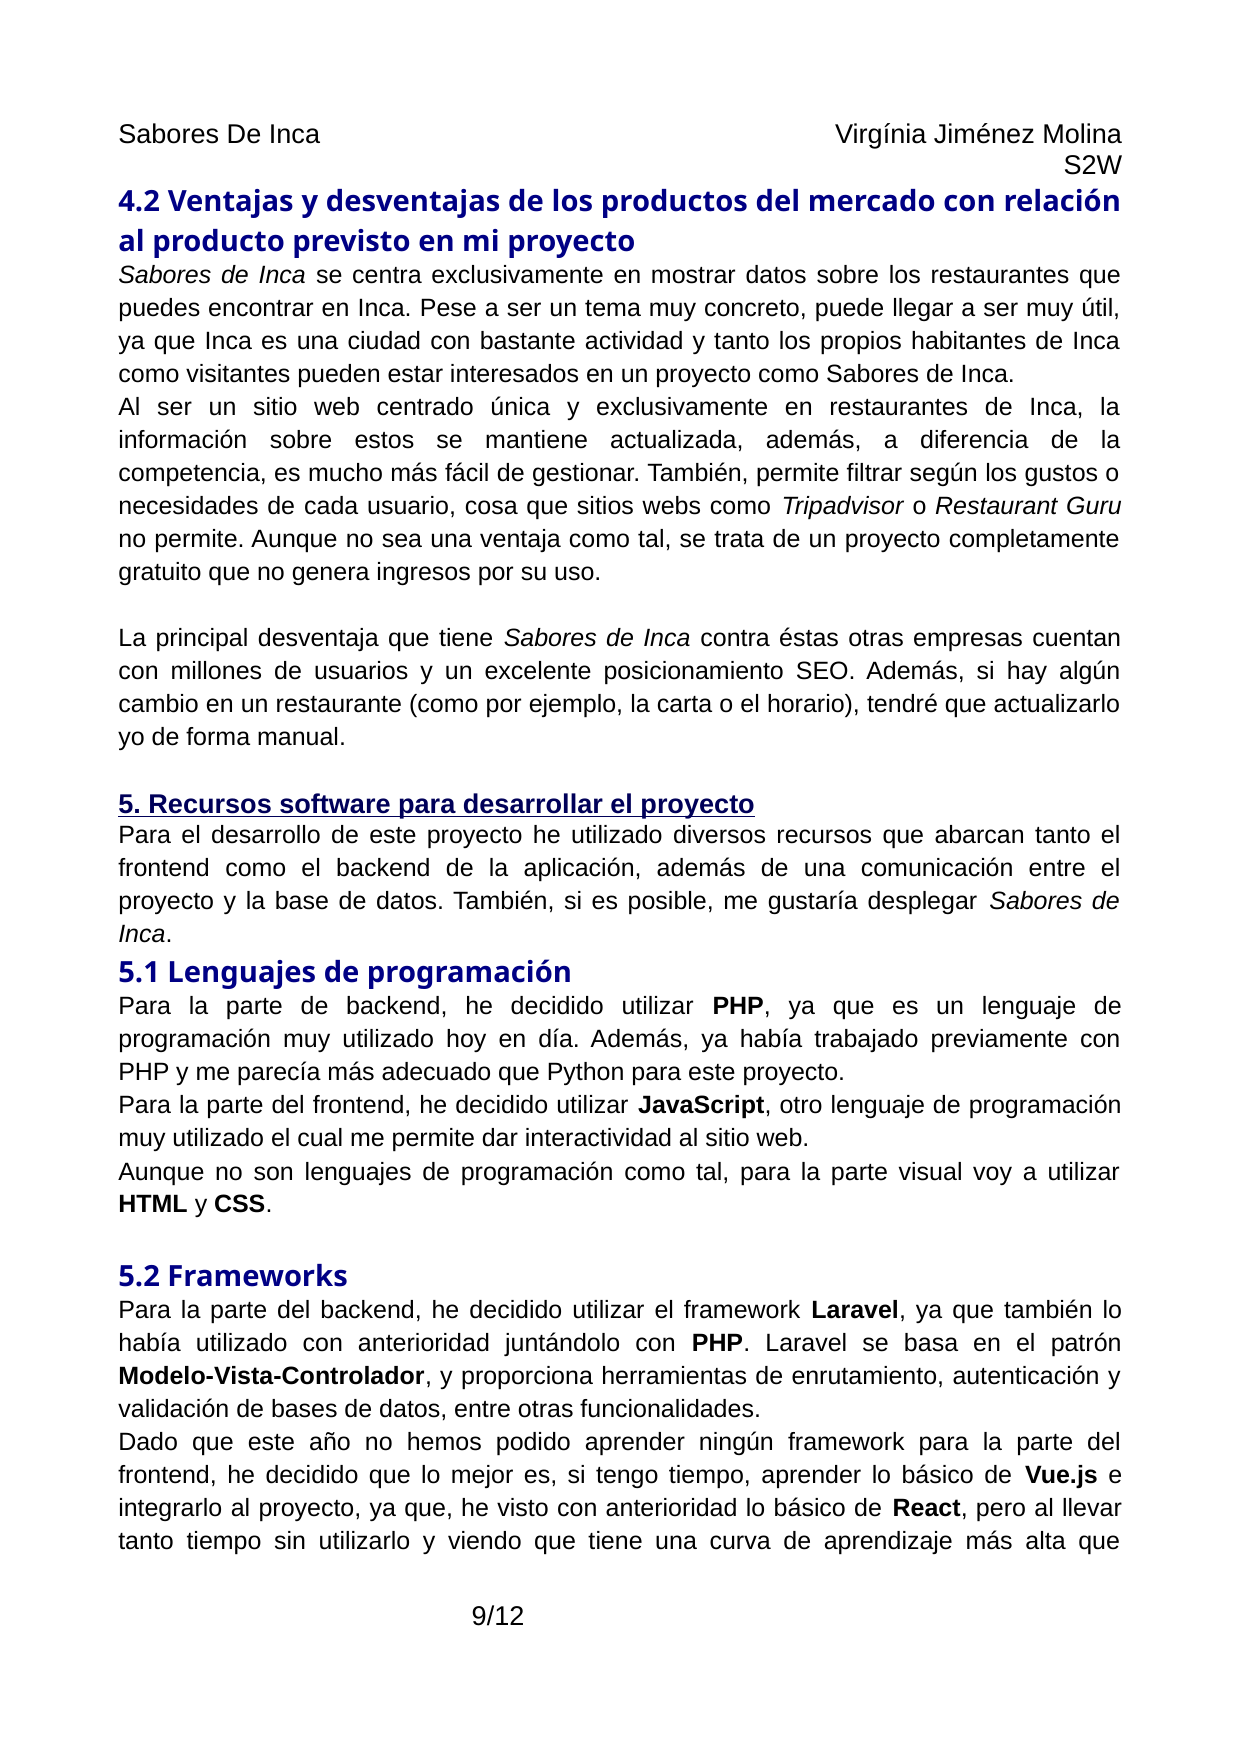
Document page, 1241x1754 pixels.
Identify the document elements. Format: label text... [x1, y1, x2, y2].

text Sabores de Inca se centra exclusivamente en mostrar datos sobre los restaurantes que puedes encontrar en Inca. Pese a ser un tema muy concreto, puede llegar a ser muy útil, ya que Inca es una ciudad con bastante actividad y tanto los propios habitantes de Inca como visitantes pueden estar interesados en un proyecto como Sabores de Inca. [118, 260, 1122, 388]
text La principal desventaja que tiene Sabores de Inca contra éstas otras empresas cuentan con millones de usuarios y un excelente posicionamiento SEO. Además, si hay algún cambio en un restaurante (como por ejemplo, la carta o el horario), tendré que actualizarlo yo de forma manual. [118, 623, 1122, 751]
text Aunque no son lenguajes de programación como tal, para la parte visual voy a utilizar HTML y CSS. [118, 1156, 1122, 1218]
subtitle 5.2 Frameworks [118, 1256, 1122, 1295]
text Al ser un sitio web centrado única y exclusivamente en restaurantes de Inca, la información sobre estos se mantiene actualizada, además, a diferencia de la competencia, es mucho más fácil de gestionar. También, permite filtrar según los gustos o necesidades de cada usuario, cosa que sitios webs como Tripadvisor o Restaurant Guru no permite. Aunque no sea una ventaja como tal, se trata de un proyecto completamente gratuito que no genera ingresos por su uso. [118, 392, 1122, 586]
subtitle 5.1 Lenguajes de programación [118, 952, 1122, 991]
text Para la parte de backend, he decidido utilizar PHP, ya que es un lenguaje de programación muy utilizado hoy en día. Además, ya había trabajado previamente con PHP y me parecía más adecuado que Python para este proyecto. [118, 991, 1122, 1086]
text Dado que este año no hemos podido aprender ningún framework para la parte del frontend, he decidido que lo mejor es, si tengo tiempo, aprender lo básico de Vue.js e integrarlo al proyecto, ya que, he visto con anterioridad lo básico de React, pero al llevar tanto tiempo sin utilizarlo y viendo que tiene una curva de aprendizaje más alta que [118, 1427, 1122, 1555]
text Para el desarrollo de este proyecto he utilizado diversos recursos que abarcan tanto el frontend como el backend de la aplicación, además de una comunicación entre el proyecto y la base de datos. También, si es posible, me gustaría desplegar Sabores de Inca. [118, 819, 1122, 947]
text Para la parte del frontend, he decidido utilizar JavaScript, otro lenguaje de programación muy utilizado el cual me permite dar interactividad al sitio web. [118, 1090, 1122, 1152]
subtitle 5. Recursos software para desarrollar el proyecto [118, 788, 1122, 819]
text Para la parte del backend, he decidido utilizar el framework Laravel, ya que también lo había utilizado con anterioridad juntándolo con PHP. Laravel se basa en el patrón Modelo-Vista-Controlador, y proporciona herramientas de enrutamiento, autenticación y validación de bases de datos, entre otras funcionalidades. [118, 1295, 1122, 1423]
subtitle 4.2 Ventajas y desventajas de los productos del mercado con relación al producto previsto en mi proyecto [118, 181, 1122, 260]
